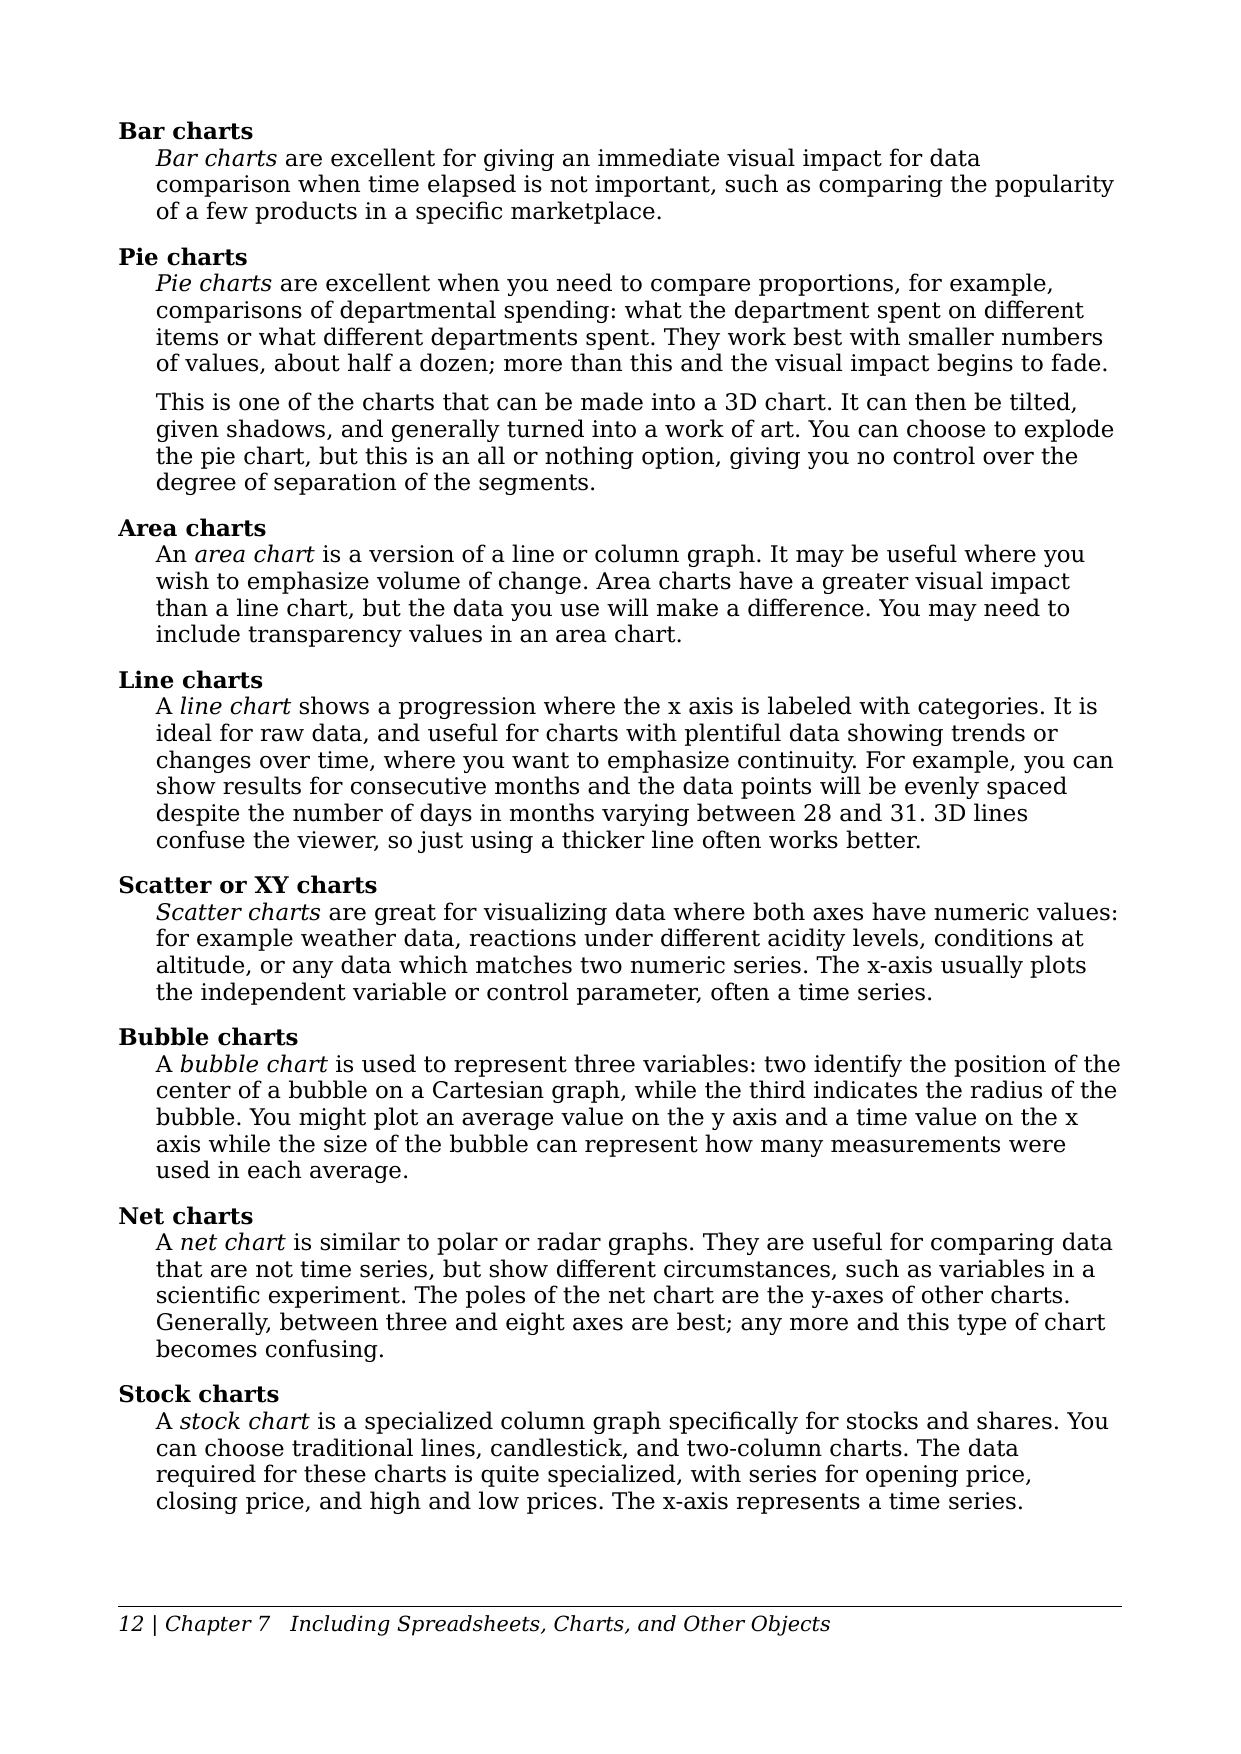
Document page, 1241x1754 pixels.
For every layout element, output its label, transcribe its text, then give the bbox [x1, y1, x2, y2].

text Net charts [118, 1202, 1122, 1229]
text Bubble charts [118, 1024, 1122, 1051]
text An area chart is a version of a line or column graph. It may be useful where you wish to emphasize volume of change. Area charts have a greater visual impact than a line chart, but the data you use will make a difference. You may need to include transparency values in an area chart. [156, 541, 1122, 648]
text A line chart shows a progression where the x axis is labeled with categories. It is ideal for raw data, and useful for charts with plentiful data showing trends or changes over time, where you want to emphasize continuity. For example, you can show results for consecutive months and the data points will be evenly spaced despite the number of days in months varying between 28 and 31. 3D lines confuse the viewer, so just using a thicker line often works better. [156, 693, 1122, 853]
text Scatter or XY charts [118, 872, 1122, 899]
text A stock chart is a specialized column graph specifically for stocks and shares. You can choose traditional lines, candlestick, and two-column charts. The data required for these charts is quite specialized, with series for opening price, closing price, and high and low prices. The x-axis represents a time series. [156, 1408, 1122, 1515]
text A bubble chart is used to represent three variables: two identify the position of the center of a bubble on a Cartesian graph, while the third indicates the radius of the bubble. You might plot an average value on the y axis and a time value on the x axis while the size of the bubble can represent how many measurements were used in each average. [156, 1051, 1122, 1184]
text A net chart is similar to polar or radar graphs. They are useful for comparing data that are not time series, but show different circumstances, such as variables in a scientific experiment. The poles of the net chart are the y-axes of other charts. Generally, between three and eight axes are best; any more and this type of chart becomes confusing. [156, 1229, 1122, 1363]
text Bar charts are excellent for giving an immediate visual impact for data comparison when time elapsed is not important, such as comparing the popularity of a few products in a specific marketplace. [156, 145, 1122, 225]
text Bar charts [118, 118, 1122, 145]
text Line charts [118, 667, 1122, 693]
text Stock charts [118, 1381, 1122, 1408]
text Pie charts [118, 243, 1122, 270]
text Pie charts are excellent when you need to compare proportions, for example, comparisons of departmental spending: what the department spent on different items or what different departments spent. They work best with smaller numbers of values, about half a dozen; more than this and the visual impact begins to fade. [156, 270, 1122, 377]
text Area charts [118, 514, 1122, 541]
text Scatter charts are great for visualizing data where both axes have numeric values: for example weather data, reactions under different acidity levels, conditions at altitude, or any data which matches two numeric series. The x-axis usually plots the independent variable or control parameter, often a time series. [156, 899, 1122, 1005]
text This is one of the charts that can be made into a 3D chart. It can then be tilted, given shadows, and generally turned into a work of art. You can choose to explode the pie chart, but this is an all or nothing option, giving you no control over the degree of separation of the segments. [156, 389, 1122, 496]
